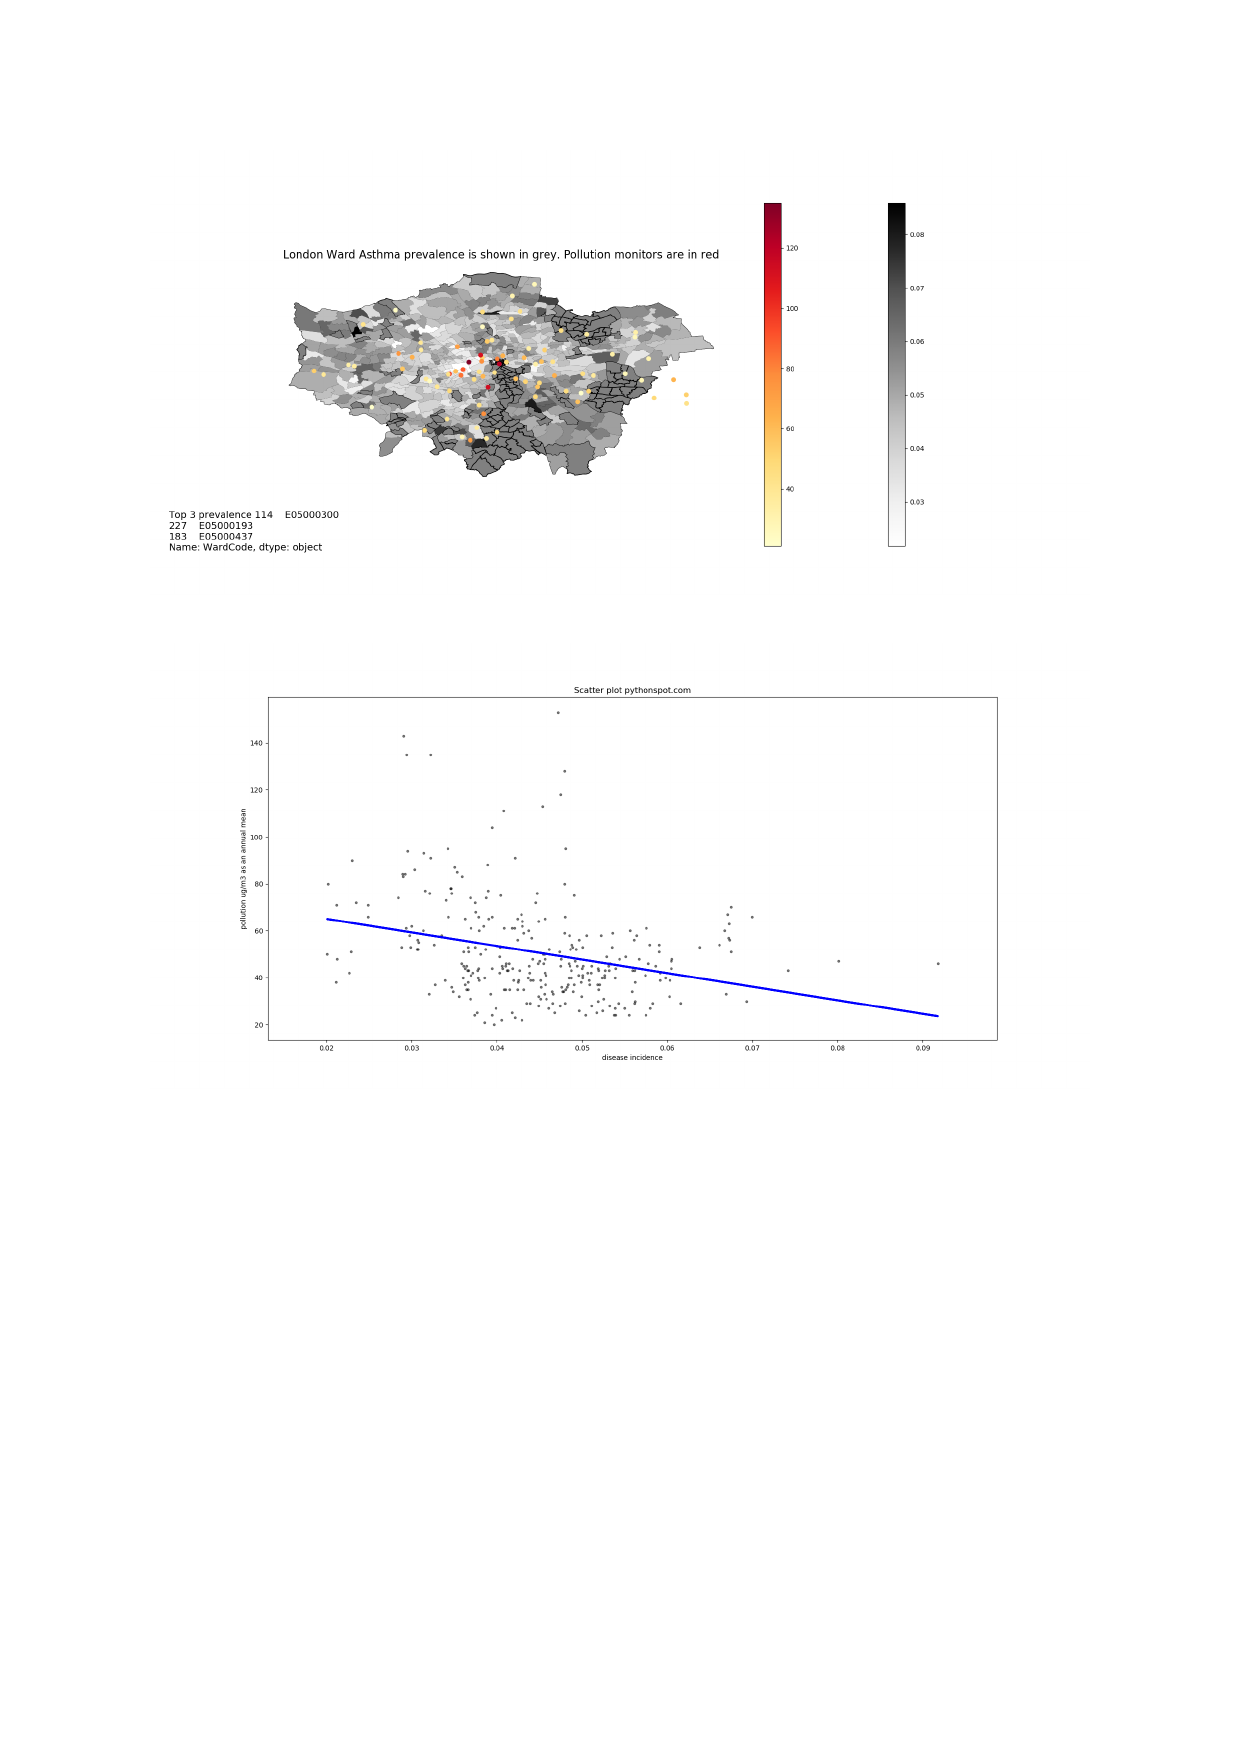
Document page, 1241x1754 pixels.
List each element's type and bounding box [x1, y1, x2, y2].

picture [150, 150, 1091, 595]
picture [150, 643, 1091, 1089]
